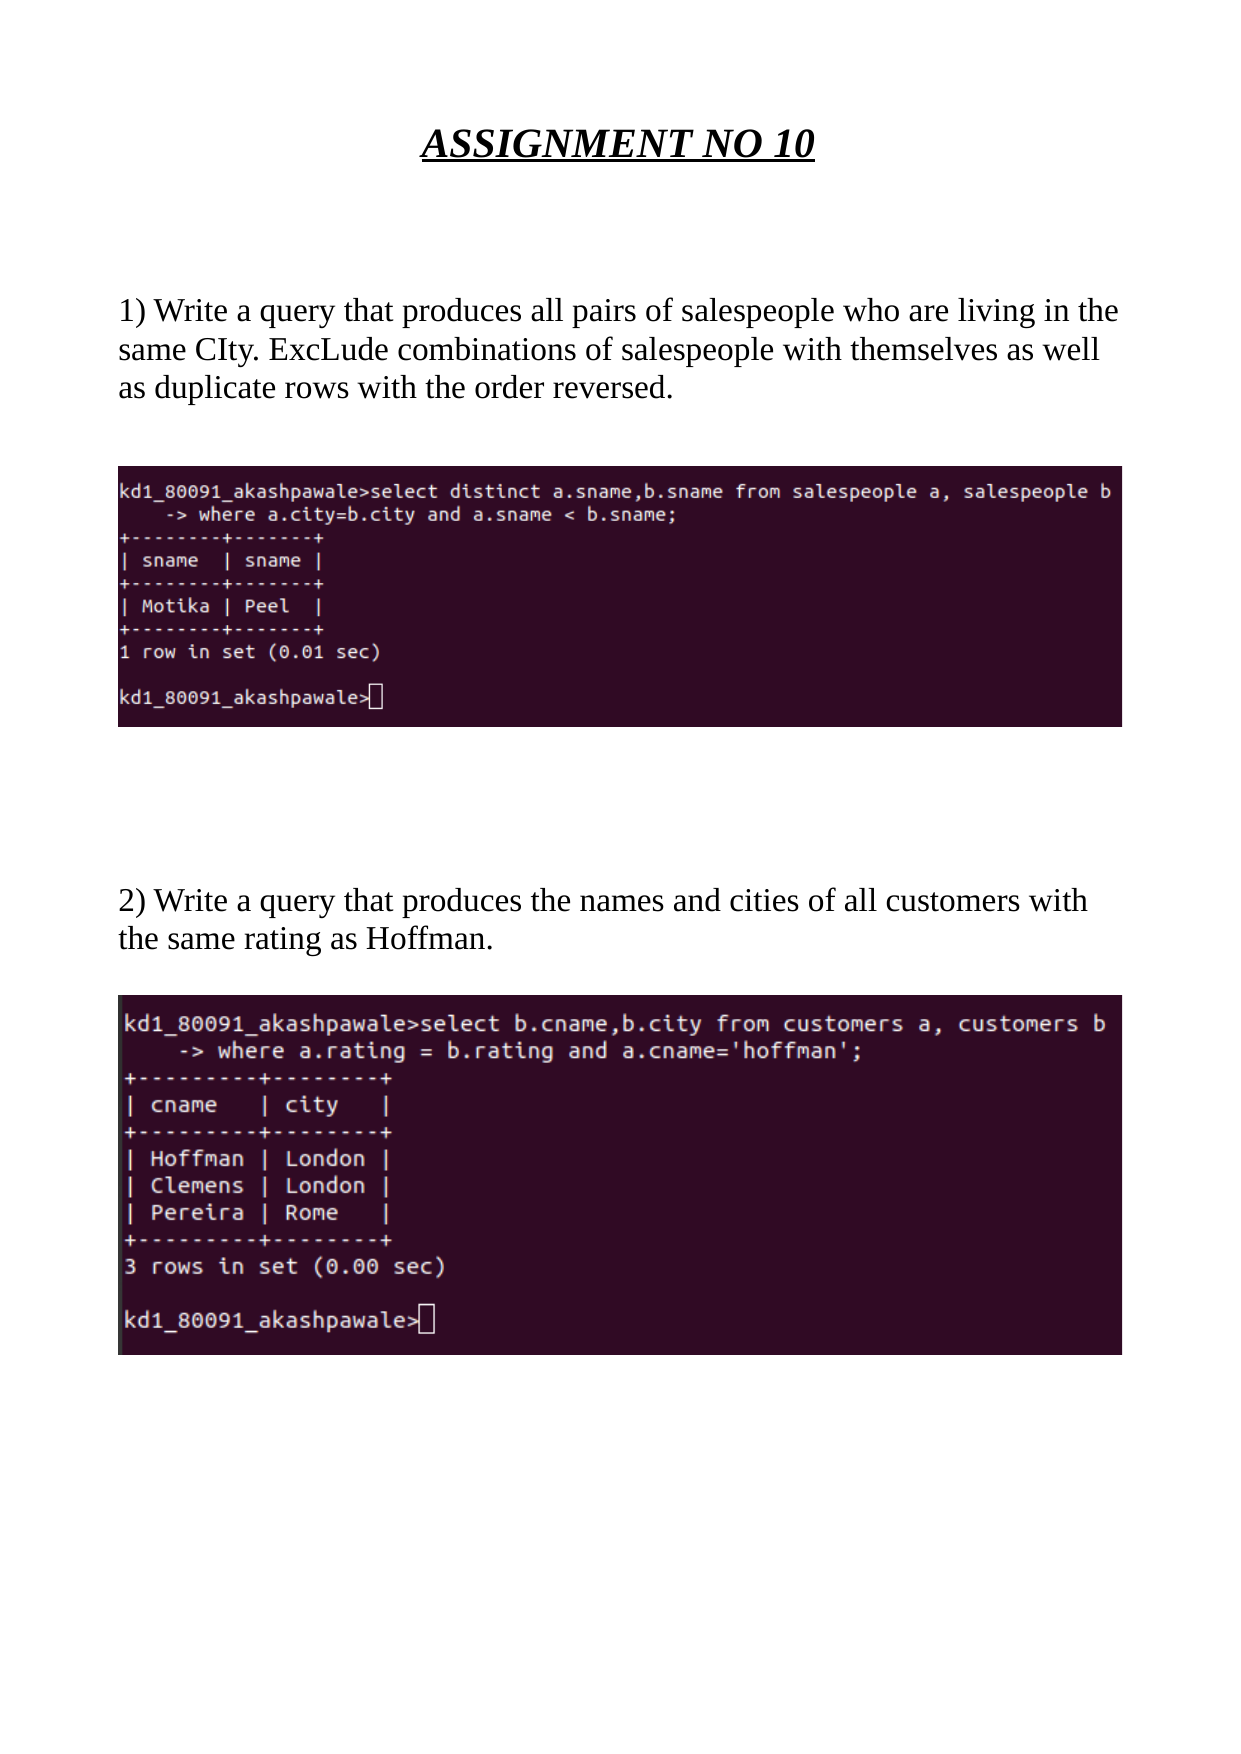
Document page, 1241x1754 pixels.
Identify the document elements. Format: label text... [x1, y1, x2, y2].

text ASSIGNMENT NO 10 [118, 118, 1122, 166]
picture [118, 466, 1123, 727]
text 2) Write a query that produces the names and cities of all customers with the same rating as Hoffman. [118, 880, 1122, 957]
picture [118, 995, 1123, 1355]
text 1) Write a query that produces all pairs of salespeople who are living in the same CIty. ExcLude combinations of salespeople with themselves as well as duplicate rows with the order reversed. [118, 291, 1122, 406]
